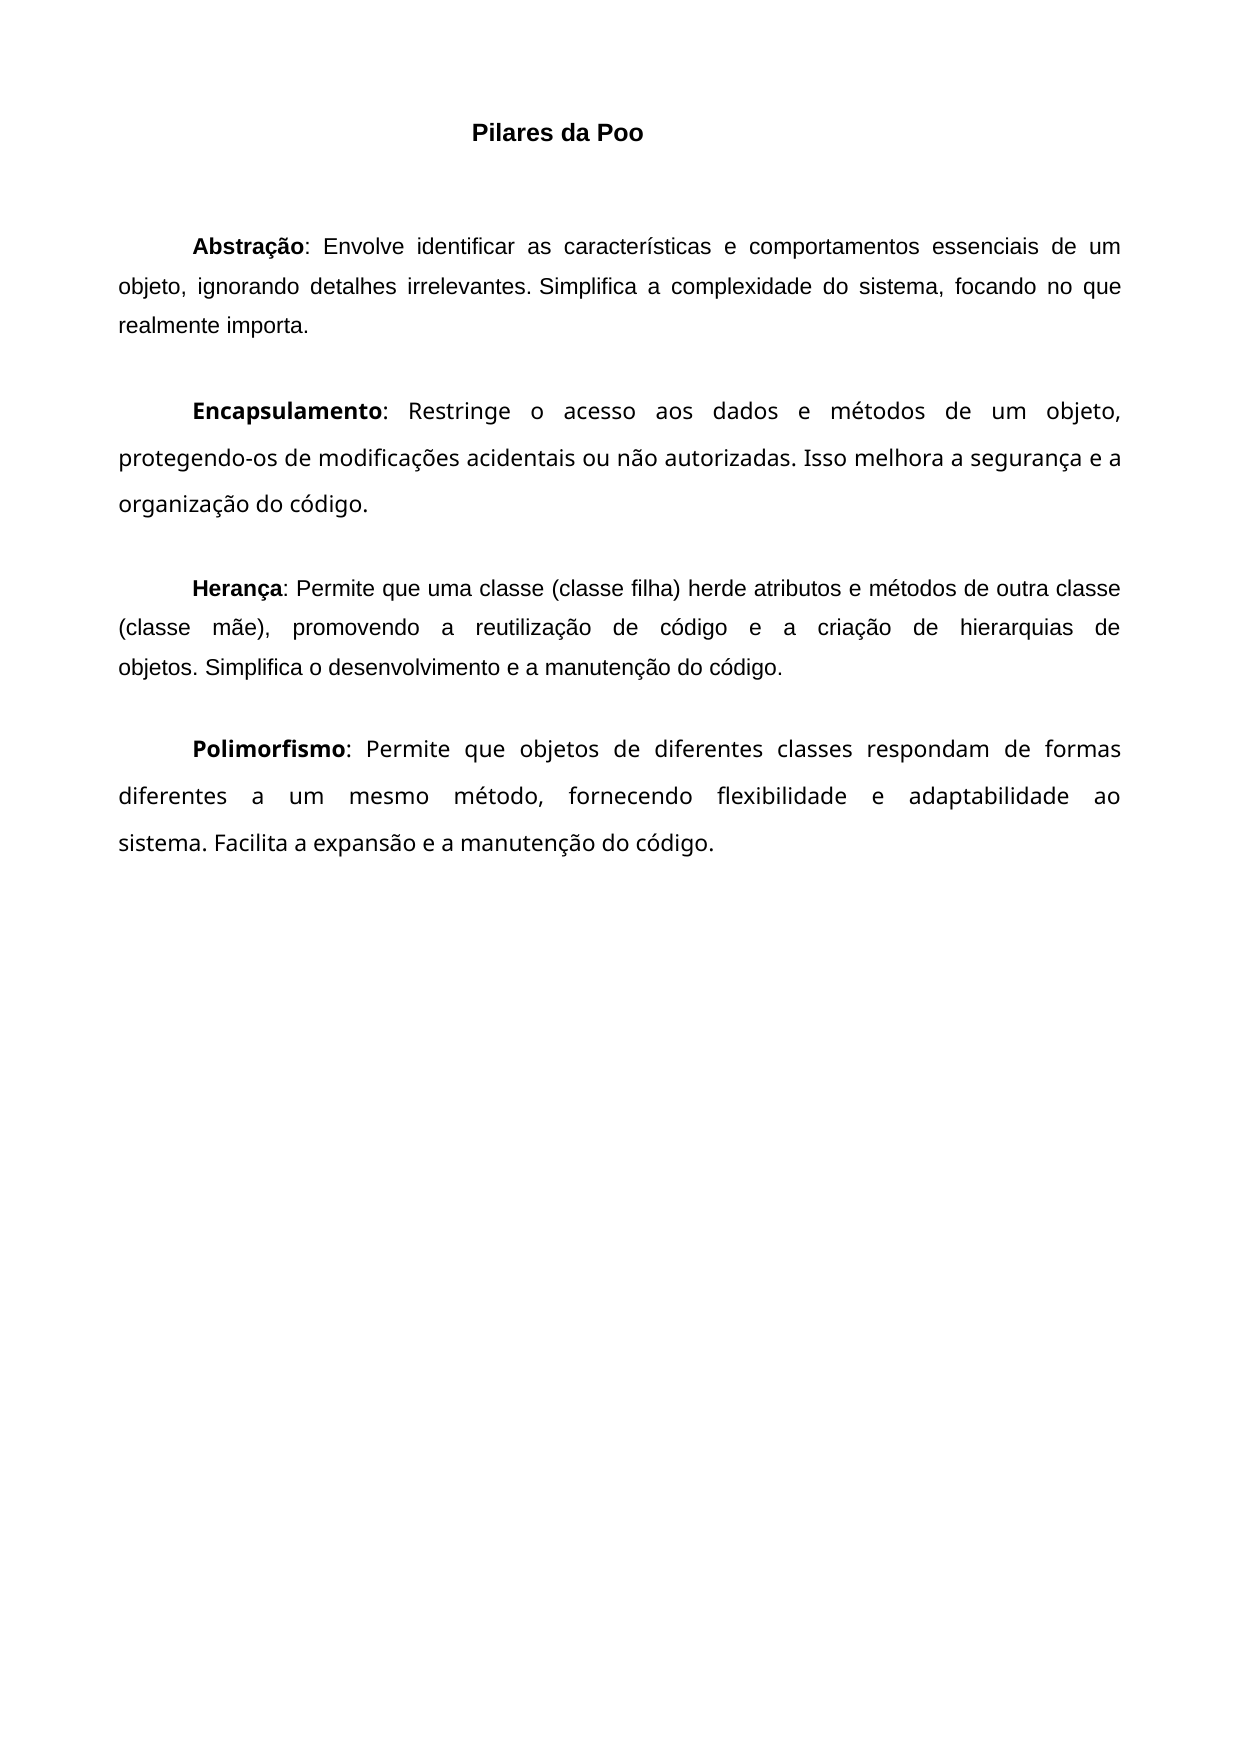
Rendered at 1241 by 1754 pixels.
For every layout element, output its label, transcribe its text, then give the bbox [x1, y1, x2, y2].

text Herança: Permite que uma classe (classe filha) herde atributos e métodos de outra classe (classe mãe), promovendo a reutilização de código e a criação de hierarquias de objetos. Simplifica o desenvolvimento e a manutenção do código. [118, 575, 1122, 680]
text Polimorfismo: Permite que objetos de diferentes classes respondam de formas diferentes a um mesmo método, fornecendo flexibilidade e adaptabilidade ao sistema. Facilita a expansão e a manutenção do código. [118, 733, 1122, 858]
text Encapsulamento: Restringe o acesso aos dados e métodos de um objeto, protegendo-os de modificações acidentais ou não autorizadas. Isso melhora a segurança e a organização do código. [118, 395, 1122, 520]
text Abstração: Envolve identificar as características e comportamentos essenciais de um objeto, ignorando detalhes irrelevantes. Simplifica a complexidade do sistema, focando no que realmente importa. [118, 233, 1122, 338]
text Pilares da Poo [118, 118, 1122, 147]
